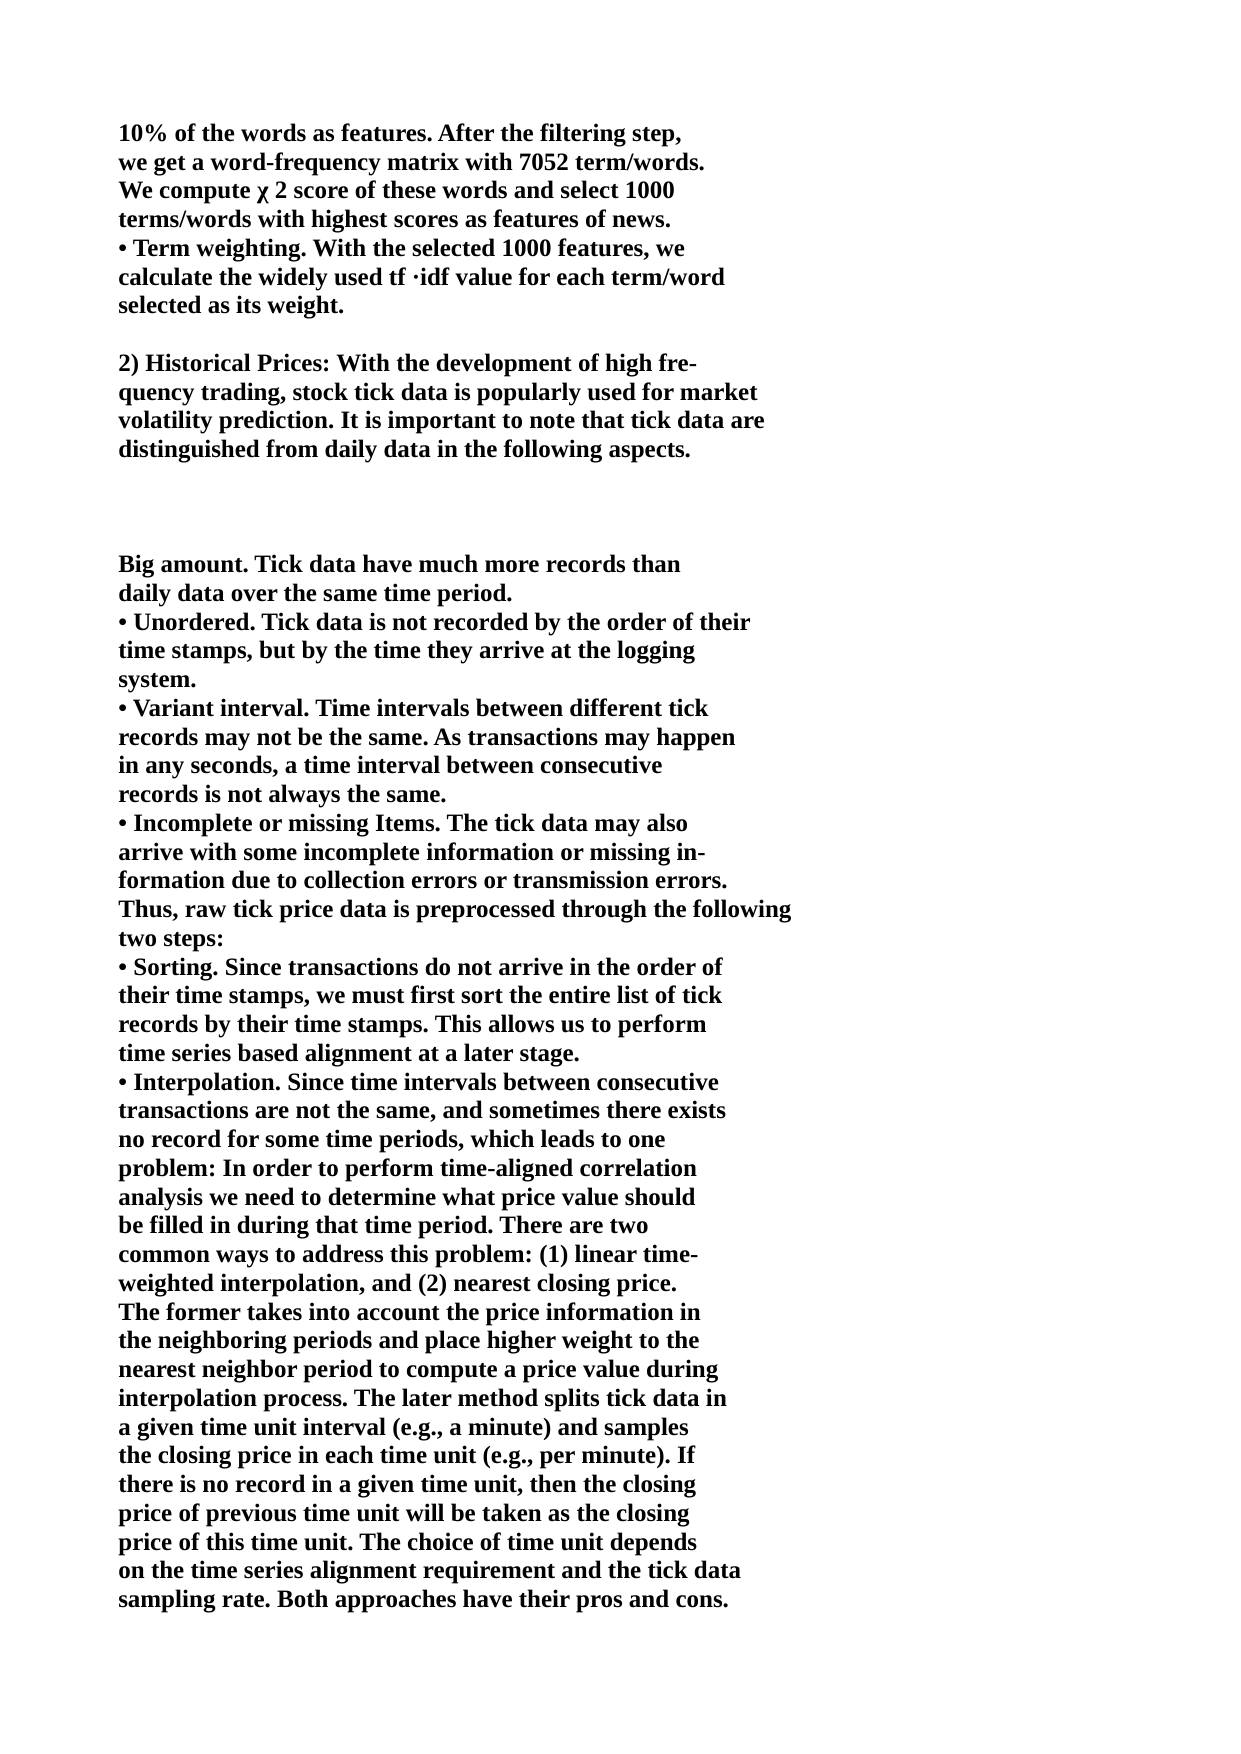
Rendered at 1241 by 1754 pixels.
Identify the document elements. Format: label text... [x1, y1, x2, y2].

text be filled in during that time period. There are two [118, 1211, 1122, 1239]
text • Unordered. Tick data is not recorded by the order of their [118, 607, 1122, 636]
text formation due to collection errors or transmission errors. [118, 866, 1122, 894]
text weighted interpolation, and (2) nearest closing price. [118, 1268, 1122, 1297]
text a given time unit interval (e.g., a minute) and samples [118, 1412, 1122, 1441]
text transactions are not the same, and sometimes there exists [118, 1096, 1122, 1124]
text time series based alignment at a later stage. [118, 1038, 1122, 1067]
text on the time series alignment requirement and the tick data [118, 1556, 1122, 1584]
text problem: In order to perform time-aligned correlation [118, 1153, 1122, 1182]
text sampling rate. Both approaches have their pros and cons. [118, 1584, 1122, 1613]
text nearest neighbor period to compute a price value during [118, 1354, 1122, 1383]
text time stamps, but by the time they arrive at the logging [118, 636, 1122, 664]
text terms/words with highest scores as features of news. [118, 204, 1122, 233]
text interpolation process. The later method splits tick data in [118, 1383, 1122, 1412]
text quency trading, stock tick data is popularly used for market [118, 377, 1122, 406]
text • Sorting. Since transactions do not arrive in the order of [118, 952, 1122, 981]
text • Term weighting. With the selected 1000 features, we [118, 233, 1122, 262]
text there is no record in a given time unit, then the closing [118, 1469, 1122, 1498]
text price of this time unit. The choice of time unit depends [118, 1527, 1122, 1556]
text analysis we need to determine what price value should [118, 1182, 1122, 1211]
text common ways to address this problem: (1) linear time- [118, 1239, 1122, 1268]
text no record for some time periods, which leads to one [118, 1124, 1122, 1153]
text price of previous time unit will be taken as the closing [118, 1498, 1122, 1527]
text in any seconds, a time interval between consecutive [118, 751, 1122, 779]
text calculate the widely used tf ·idf value for each term/word [118, 262, 1122, 291]
text daily data over the same time period. [118, 578, 1122, 607]
text 10% of the words as features. After the filtering step, [118, 118, 1122, 147]
text We compute χ 2 score of these words and select 1000 [118, 176, 1122, 204]
text • Variant interval. Time intervals between different tick [118, 693, 1122, 722]
text the closing price in each time unit (e.g., per minute). If [118, 1441, 1122, 1469]
text records may not be the same. As transactions may happen [118, 722, 1122, 751]
text distinguished from daily data in the following aspects. [118, 434, 1122, 463]
text two steps: [118, 923, 1122, 952]
text records by their time stamps. This allows us to perform [118, 1009, 1122, 1038]
text The former takes into account the price information in [118, 1297, 1122, 1326]
text • Incomplete or missing Items. The tick data may also [118, 808, 1122, 837]
text • Interpolation. Since time intervals between consecutive [118, 1067, 1122, 1096]
text we get a word-frequency matrix with 7052 term/words. [118, 147, 1122, 176]
text Thus, raw tick price data is preprocessed through the following [118, 894, 1122, 923]
text records is not always the same. [118, 779, 1122, 808]
text selected as its weight. [118, 291, 1122, 319]
text volatility prediction. It is important to note that tick data are [118, 406, 1122, 434]
text arrive with some incomplete information or missing in- [118, 837, 1122, 866]
text their time stamps, we must first sort the entire list of tick [118, 981, 1122, 1009]
text system. [118, 664, 1122, 693]
text 2) Historical Prices: With the development of high fre- [118, 348, 1122, 377]
text Big amount. Tick data have much more records than [118, 549, 1122, 578]
text the neighboring periods and place higher weight to the [118, 1326, 1122, 1354]
